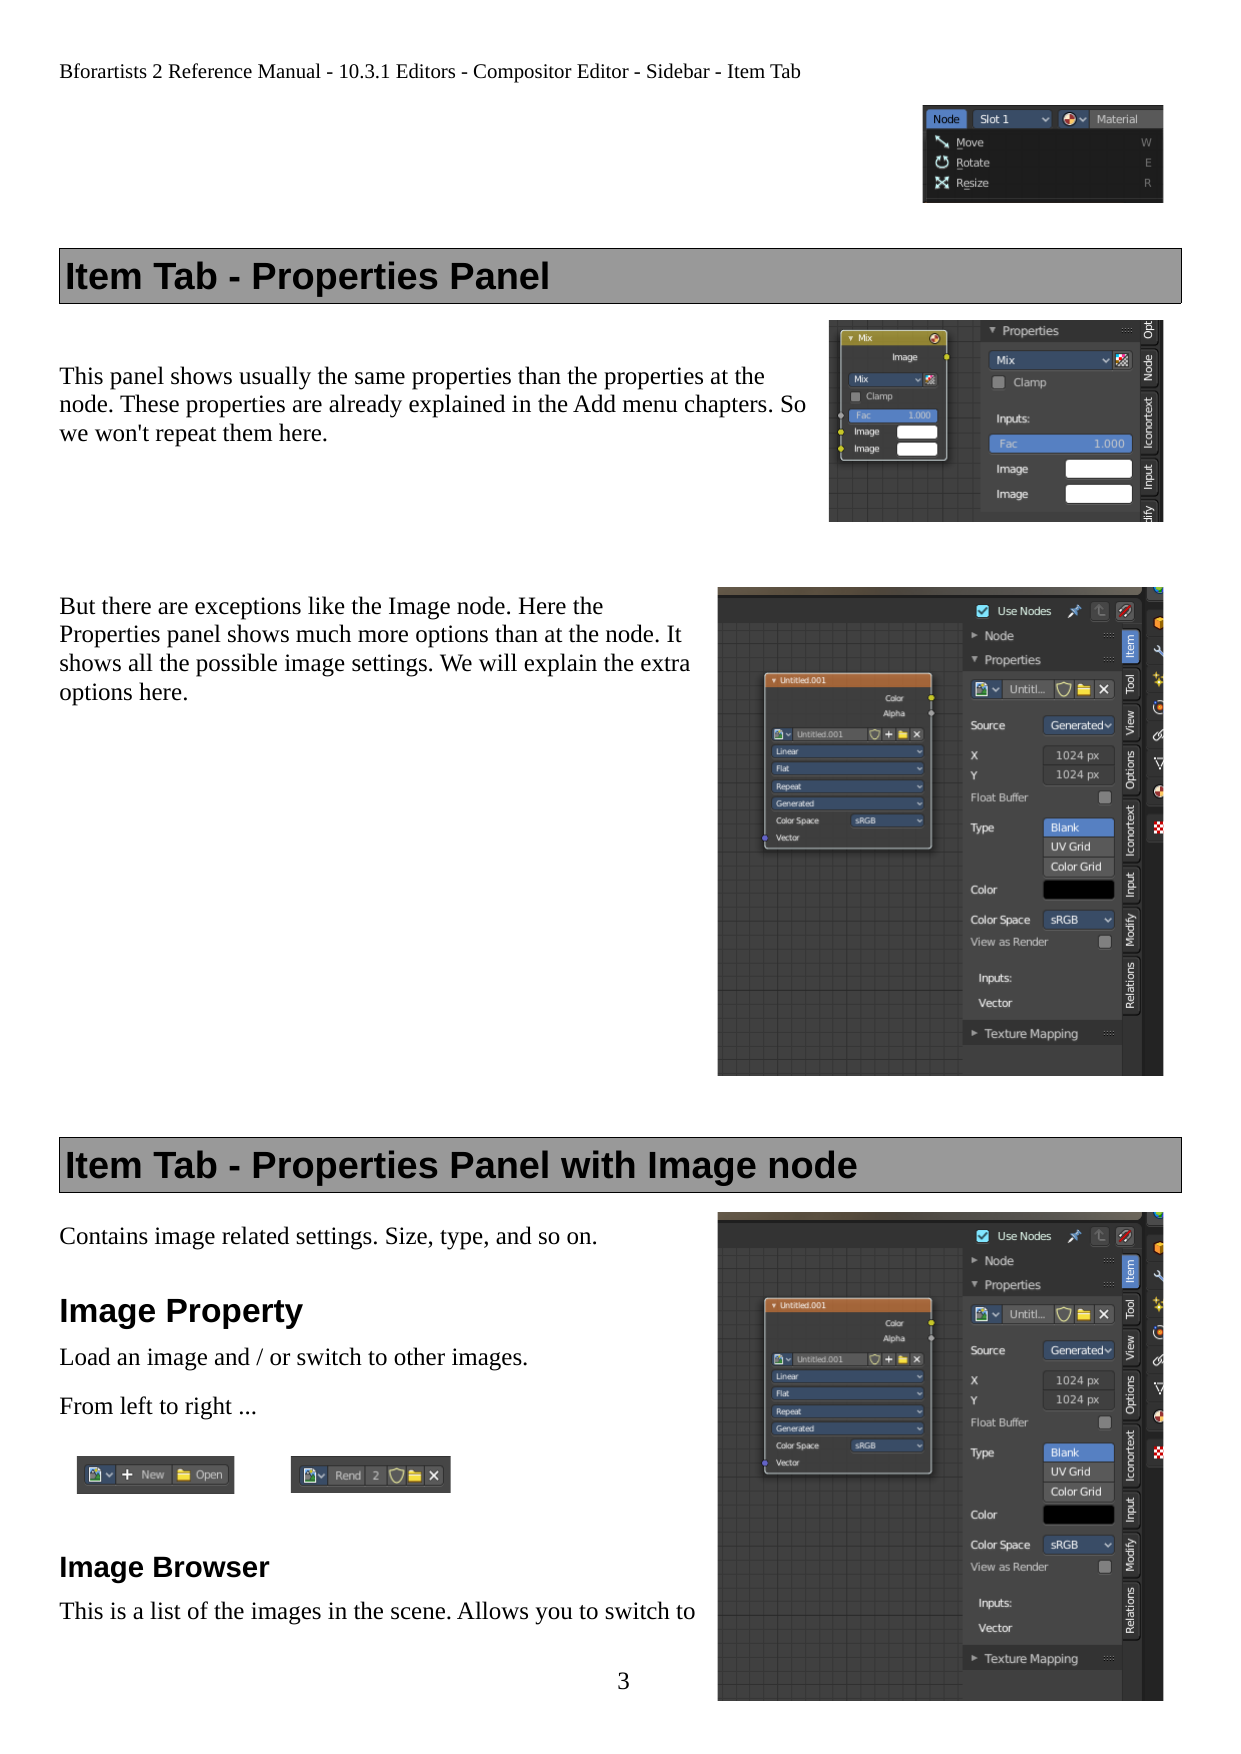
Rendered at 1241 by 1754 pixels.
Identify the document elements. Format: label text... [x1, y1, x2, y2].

text This is a list of the images in the scene. Allows you to switch to [59, 1596, 717, 1624]
table_header Item Tab - Properties Panel [60, 249, 1181, 303]
picture [828, 320, 1164, 522]
subtitle Image Property [59, 1291, 717, 1329]
text But there are exceptions like the Image node. Here the Properties panel shows much more options than at the node. It shows all the possible image settings. We will explain the extra options here. [59, 591, 717, 706]
subtitle [1164, 1291, 1181, 1329]
picture [717, 1212, 1164, 1701]
text Contains image related settings. Size, type, and so on. [59, 1221, 717, 1250]
table_header Item Tab - Properties Panel with Image node [60, 1138, 1181, 1192]
picture [290, 1456, 451, 1493]
text Load an image and / or switch to other images. [59, 1342, 717, 1371]
subtitle Image Browser [59, 1549, 717, 1583]
picture [76, 1456, 235, 1494]
text [1164, 1391, 1181, 1420]
subtitle [1164, 1549, 1181, 1583]
text From left to right ... [59, 1391, 717, 1420]
picture [922, 105, 1164, 203]
picture [717, 587, 1164, 1076]
text This panel shows usually the same properties than the properties at the node. These properties are already explained in the Add menu chapters. So we won't repeat them here. [59, 361, 828, 447]
